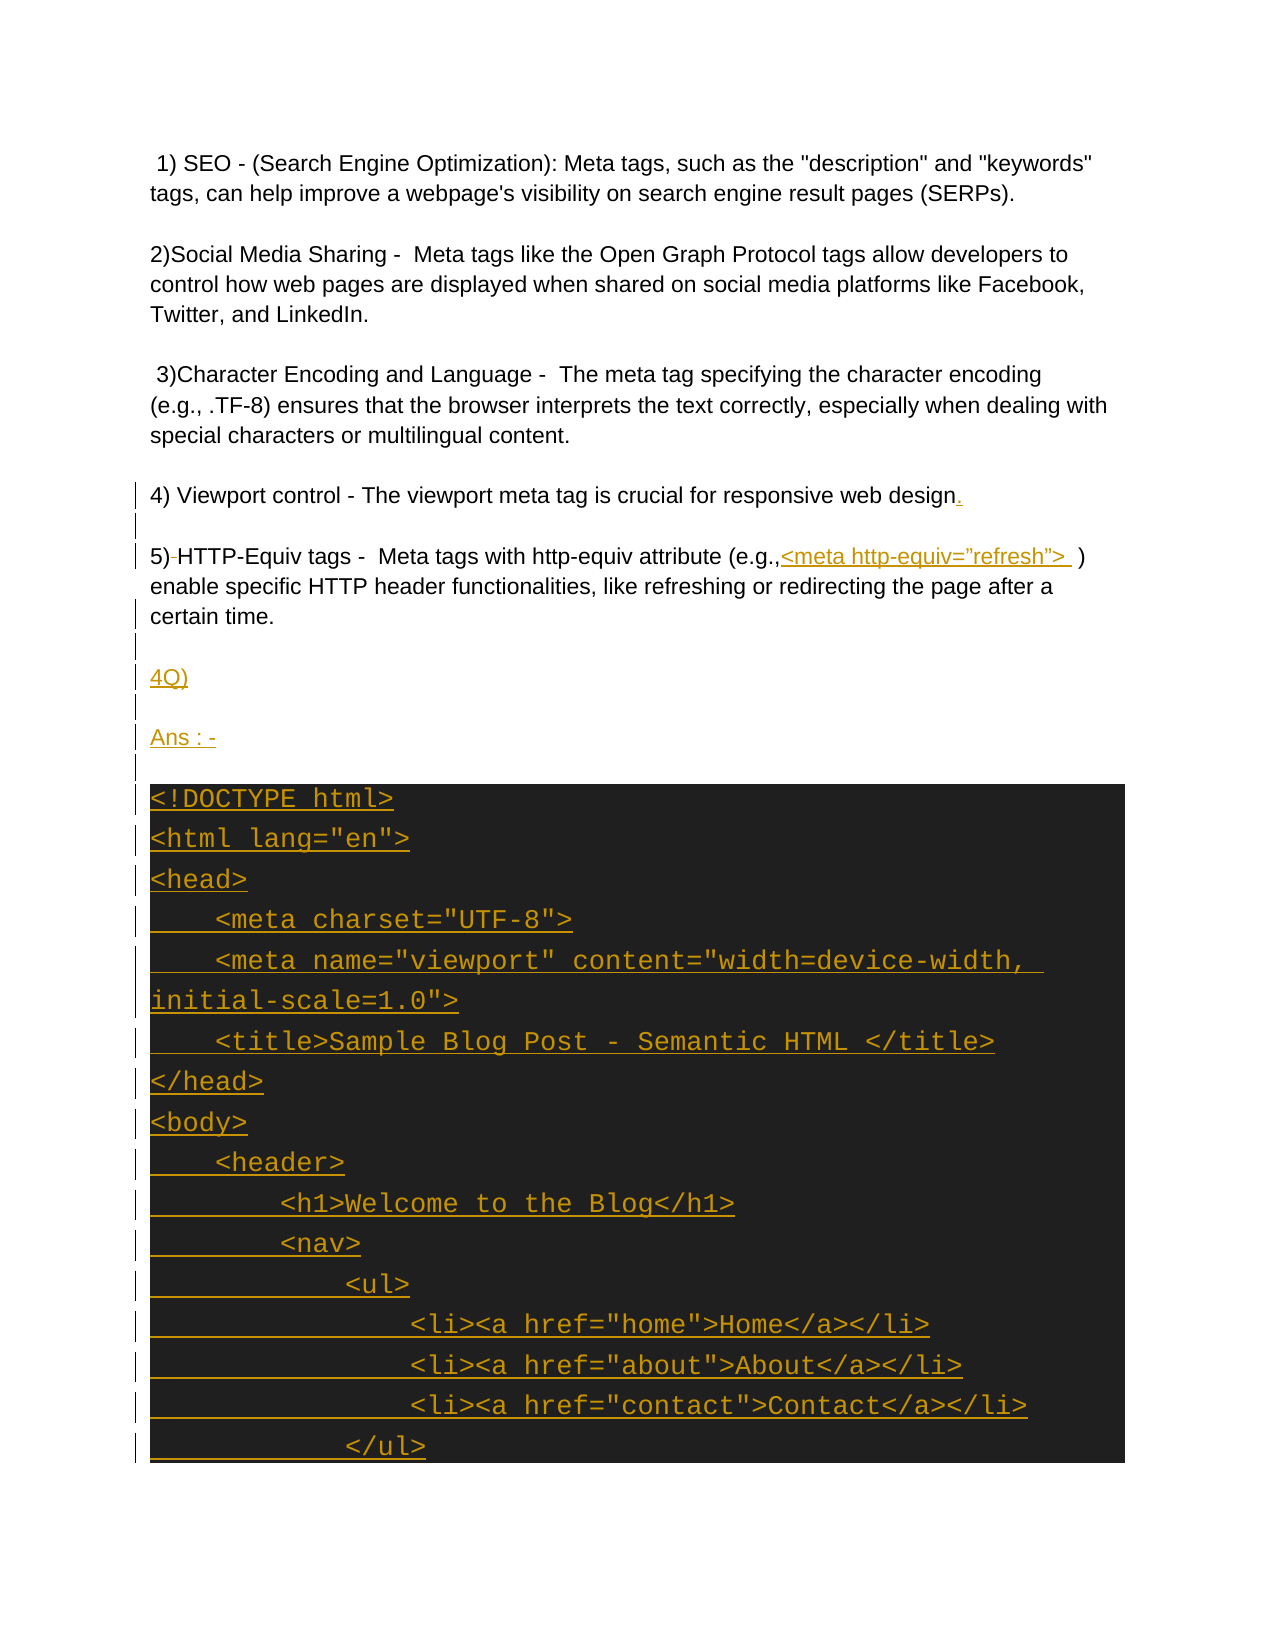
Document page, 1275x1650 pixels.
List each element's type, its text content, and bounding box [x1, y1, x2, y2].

text <meta name="viewport" content="width=device-width, initial-scale=1.0"> [150, 946, 1125, 1018]
text <li><a href="home">Home</a></li> [150, 1311, 1125, 1342]
text <li><a href="contact">Contact</a></li> [150, 1392, 1125, 1423]
text 5)HTTP-Equiv tags - Meta tags with http-equiv attribute (e.g.,<meta http-equiv=”refresh”> ) enable specific HTTP header functionalities, like refreshing or redirecting the page after a certain time. [150, 543, 1125, 629]
text <h1>Welcome to the Blog</h1> [150, 1189, 1125, 1220]
text <!DOCTYPE html> [150, 784, 1125, 815]
text Ans : - [150, 724, 1125, 750]
text <header> [150, 1149, 1125, 1180]
text </ul> [150, 1433, 1125, 1463]
text <title>Sample Blog Post - Semantic HTML </title> [150, 1027, 1125, 1058]
text <li><a href="about">About</a></li> [150, 1352, 1125, 1382]
text <meta charset="UTF-8"> [150, 906, 1125, 937]
text 2)Social Media Sharing - Meta tags like the Open Graph Protocol tags allow developers to control how web pages are displayed when shared on social media platforms like Facebook, Twitter, and LinkedIn. [150, 241, 1125, 327]
text <body> [150, 1108, 1125, 1139]
text 3)Character Encoding and Language - The meta tag specifying the character encoding (e.g., .TF-8) ensures that the browser interprets the text correctly, especially when dealing with special characters or multilingual content. [150, 361, 1125, 448]
text 4) Viewport control - The viewport meta tag is crucial for responsive web design. [150, 482, 1125, 509]
text <head> [150, 865, 1125, 896]
text </head> [150, 1068, 1125, 1099]
text <html lang="en"> [150, 825, 1125, 856]
text 1) SEO - (Search Engine Optimization): Meta tags, such as the "description" and "keywords" tags, can help improve a webpage's visibility on search engine result pages (SERPs). [150, 150, 1125, 207]
text <nav> [150, 1230, 1125, 1261]
text <ul> [150, 1271, 1125, 1301]
text 4Q) [150, 663, 1125, 690]
